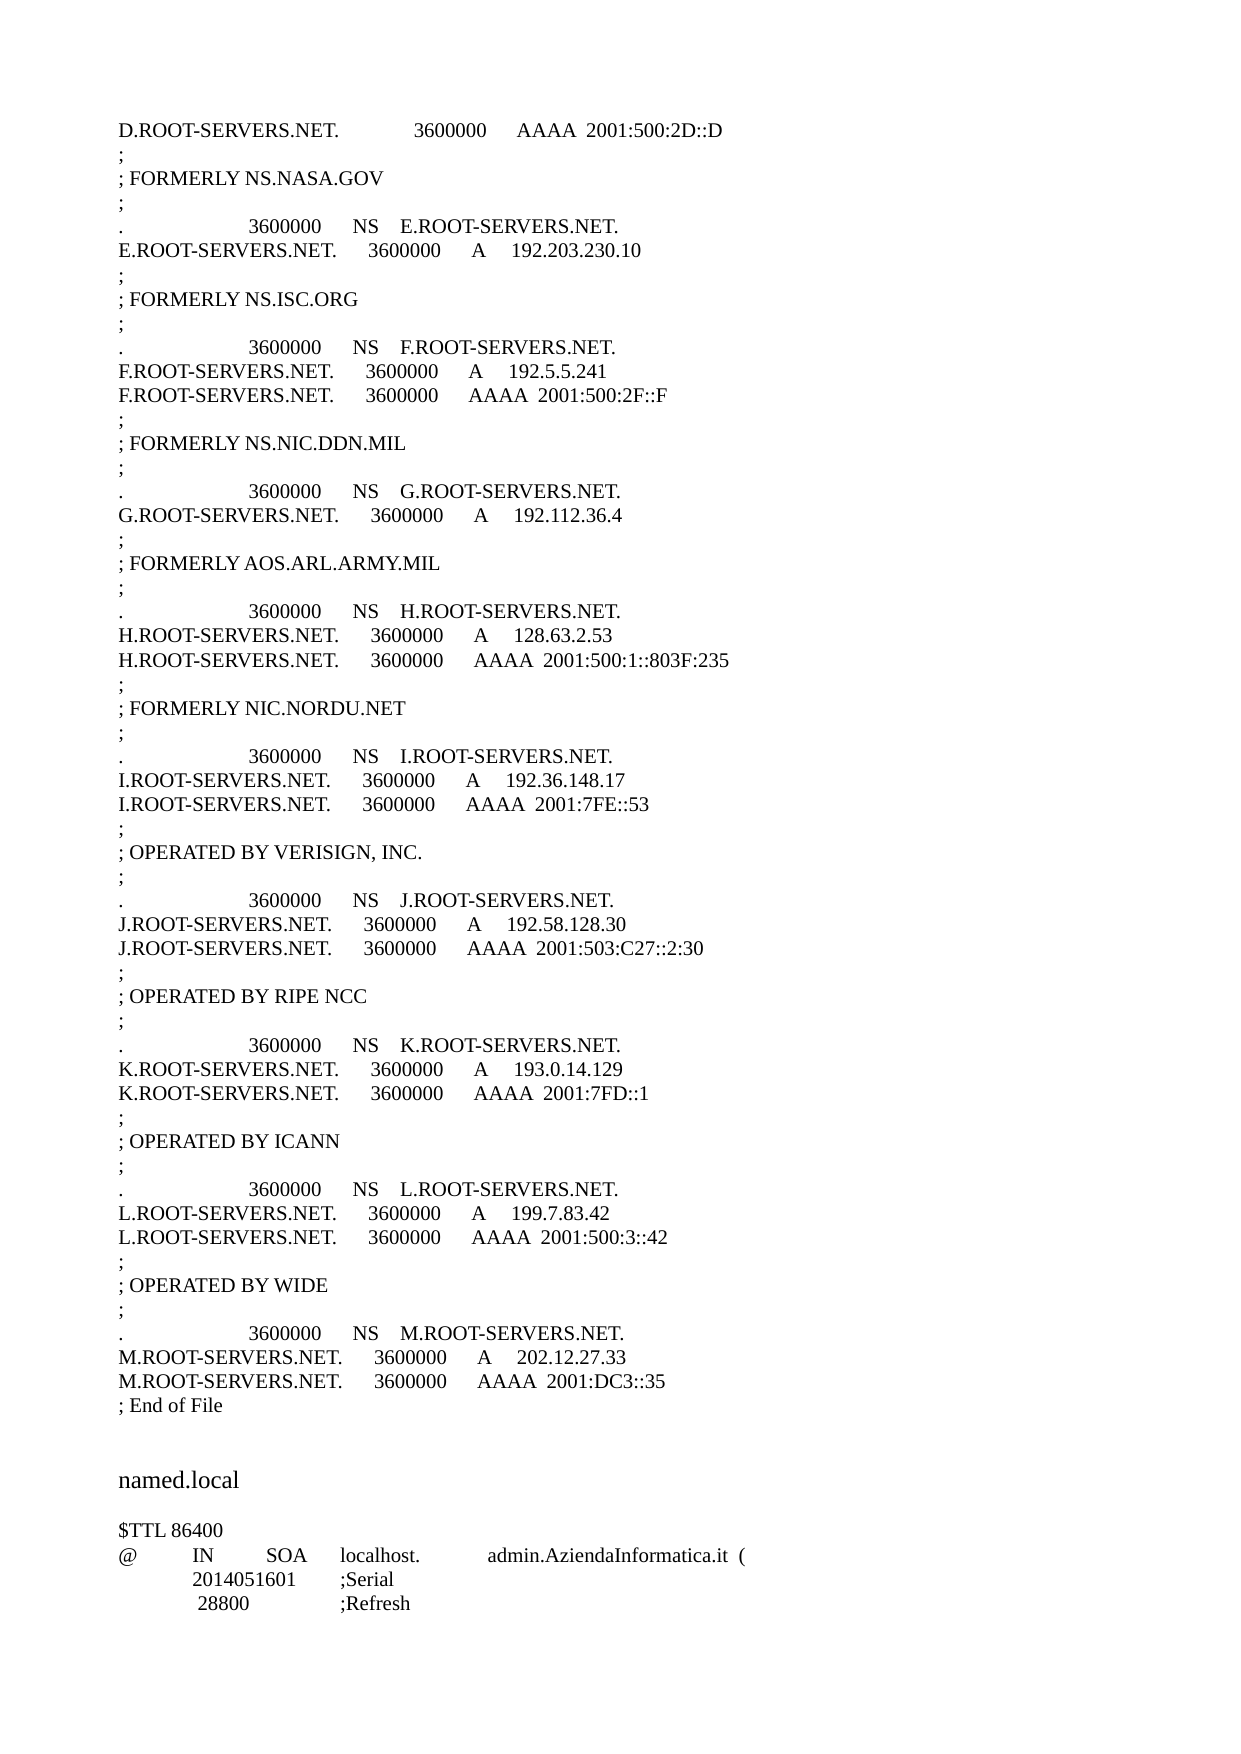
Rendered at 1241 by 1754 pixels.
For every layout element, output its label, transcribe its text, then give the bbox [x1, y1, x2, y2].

text D.ROOT-SERVERS.NET. 3600000 AAAA 2001:500:2D::D [118, 118, 1122, 142]
text . 3600000 NS I.ROOT-SERVERS.NET. [118, 744, 1122, 768]
text ; [118, 720, 1122, 744]
text ; [118, 1105, 1122, 1129]
text ; [118, 1008, 1122, 1032]
text . 3600000 NS L.ROOT-SERVERS.NET. [118, 1177, 1122, 1201]
text E.ROOT-SERVERS.NET. 3600000 A 192.203.230.10 [118, 238, 1122, 262]
text K.ROOT-SERVERS.NET. 3600000 A 193.0.14.129 [118, 1057, 1122, 1081]
text M.ROOT-SERVERS.NET. 3600000 A 202.12.27.33 [118, 1345, 1122, 1369]
text ; [118, 816, 1122, 840]
text ; FORMERLY NS.NIC.DDN.MIL [118, 431, 1122, 455]
text ; [118, 190, 1122, 214]
text ; FORMERLY AOS.ARL.ARMY.MIL [118, 551, 1122, 575]
text ; End of File [118, 1393, 1122, 1417]
text I.ROOT-SERVERS.NET. 3600000 AAAA 2001:7FE::53 [118, 792, 1122, 816]
text M.ROOT-SERVERS.NET. 3600000 AAAA 2001:DC3::35 [118, 1369, 1122, 1393]
text J.ROOT-SERVERS.NET. 3600000 A 192.58.128.30 [118, 912, 1122, 936]
text ; [118, 575, 1122, 599]
text ; [118, 1249, 1122, 1273]
text . 3600000 NS F.ROOT-SERVERS.NET. [118, 335, 1122, 359]
text L.ROOT-SERVERS.NET. 3600000 AAAA 2001:500:3::42 [118, 1225, 1122, 1249]
text J.ROOT-SERVERS.NET. 3600000 AAAA 2001:503:C27::2:30 [118, 936, 1122, 960]
text ; [118, 864, 1122, 888]
text ; [118, 455, 1122, 479]
text . 3600000 NS G.ROOT-SERVERS.NET. [118, 479, 1122, 503]
text ; OPERATED BY VERISIGN, INC. [118, 840, 1122, 864]
text ; [118, 407, 1122, 431]
text ; [118, 311, 1122, 335]
text I.ROOT-SERVERS.NET. 3600000 A 192.36.148.17 [118, 768, 1122, 792]
text ; FORMERLY NS.ISC.ORG [118, 287, 1122, 311]
text . 3600000 NS K.ROOT-SERVERS.NET. [118, 1032, 1122, 1057]
text $TTL 86400 [118, 1518, 1122, 1542]
text . 3600000 NS H.ROOT-SERVERS.NET. [118, 599, 1122, 623]
text G.ROOT-SERVERS.NET. 3600000 A 192.112.36.4 [118, 503, 1122, 527]
text @ IN SOA localhost. admin.AziendaInformatica.it ( [118, 1542, 1122, 1567]
text F.ROOT-SERVERS.NET. 3600000 A 192.5.5.241 [118, 359, 1122, 383]
text ; [118, 142, 1122, 166]
text F.ROOT-SERVERS.NET. 3600000 AAAA 2001:500:2F::F [118, 383, 1122, 407]
text ; [118, 672, 1122, 696]
text ; [118, 527, 1122, 551]
text 28800 ;Refresh [118, 1591, 1122, 1615]
text ; [118, 1297, 1122, 1321]
text 2014051601 ;Serial [118, 1567, 1122, 1591]
text ; [118, 960, 1122, 984]
text ; FORMERLY NS.NASA.GOV [118, 166, 1122, 190]
text L.ROOT-SERVERS.NET. 3600000 A 199.7.83.42 [118, 1201, 1122, 1225]
text ; [118, 262, 1122, 287]
text ; [118, 1153, 1122, 1177]
text named.local [118, 1466, 1122, 1494]
text . 3600000 NS E.ROOT-SERVERS.NET. [118, 214, 1122, 238]
text H.ROOT-SERVERS.NET. 3600000 A 128.63.2.53 [118, 623, 1122, 647]
text ; FORMERLY NIC.NORDU.NET [118, 696, 1122, 720]
text ; OPERATED BY RIPE NCC [118, 984, 1122, 1008]
text . 3600000 NS J.ROOT-SERVERS.NET. [118, 888, 1122, 912]
text . 3600000 NS M.ROOT-SERVERS.NET. [118, 1321, 1122, 1345]
text ; OPERATED BY WIDE [118, 1273, 1122, 1297]
text H.ROOT-SERVERS.NET. 3600000 AAAA 2001:500:1::803F:235 [118, 647, 1122, 672]
text K.ROOT-SERVERS.NET. 3600000 AAAA 2001:7FD::1 [118, 1081, 1122, 1105]
text ; OPERATED BY ICANN [118, 1129, 1122, 1153]
